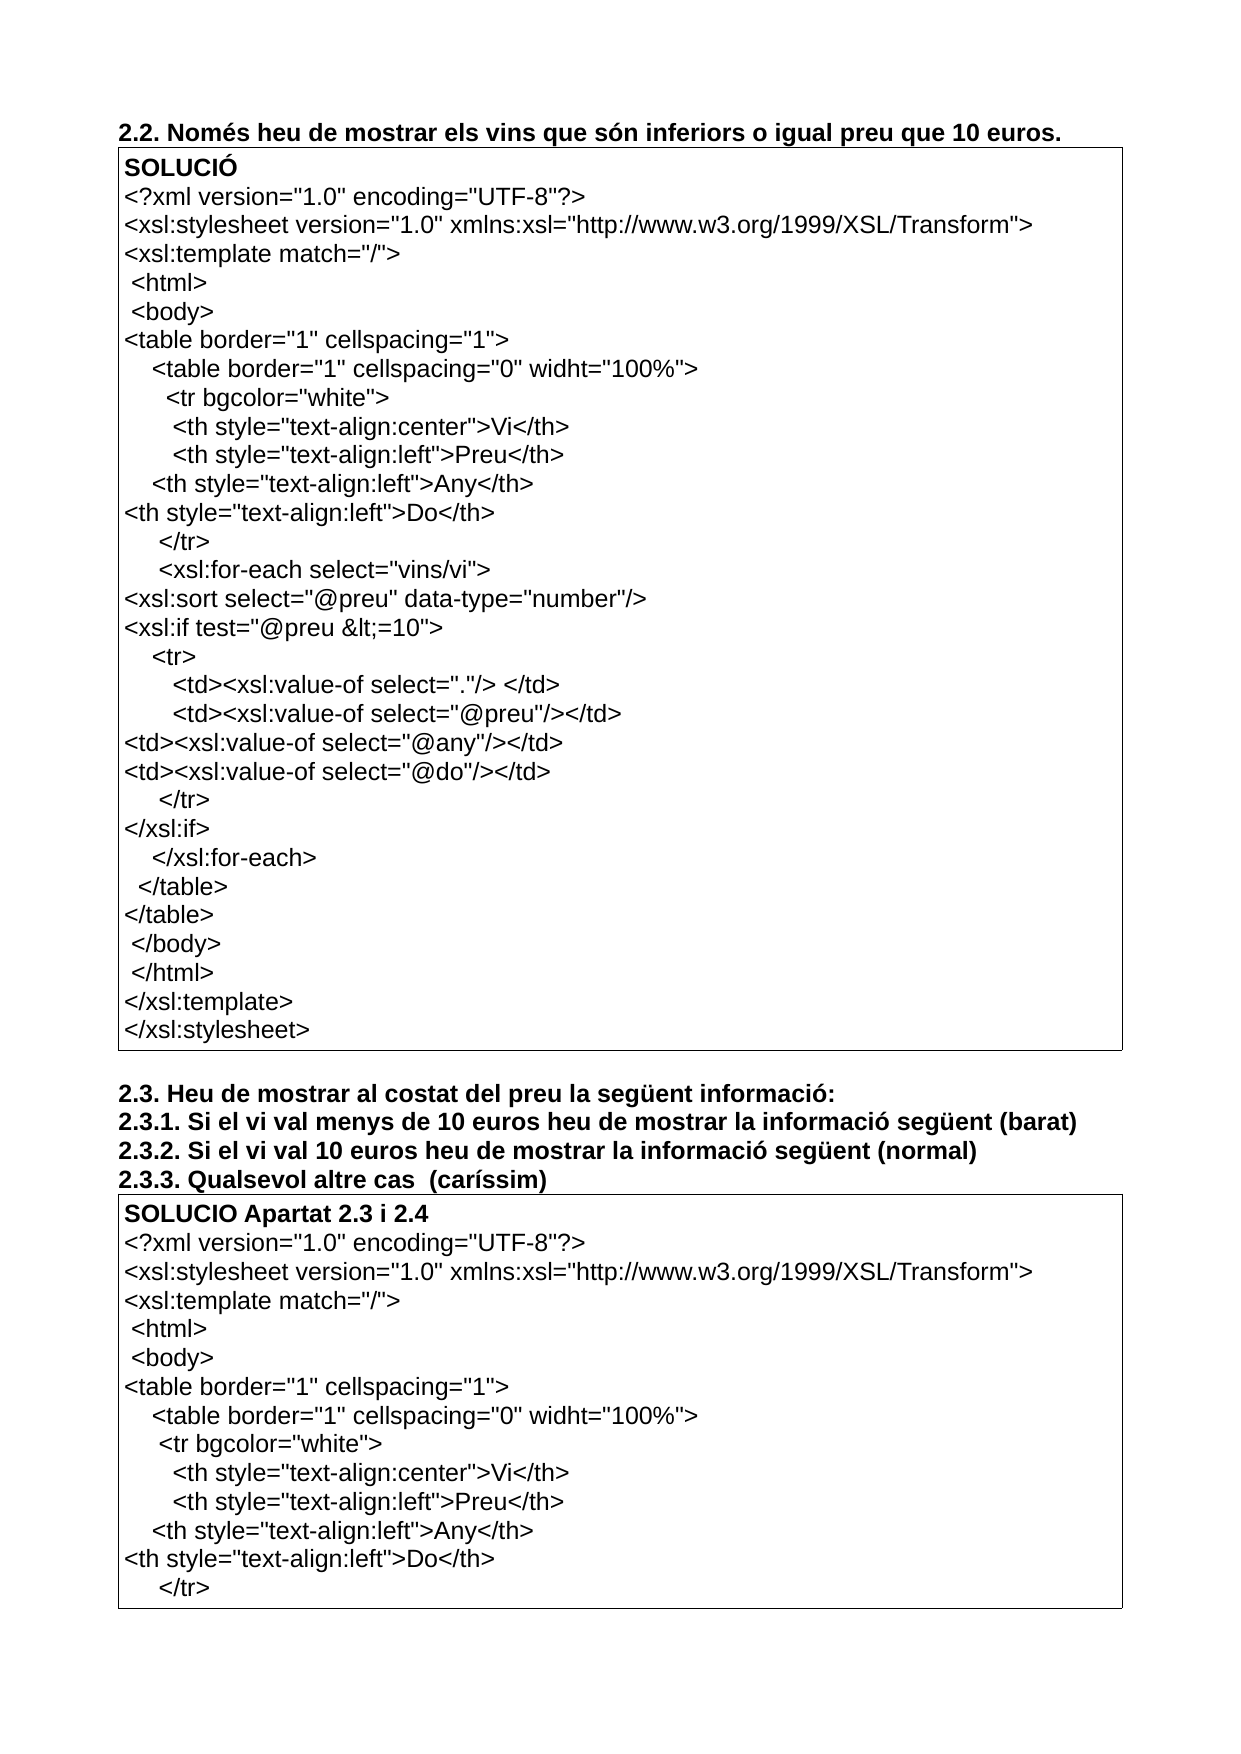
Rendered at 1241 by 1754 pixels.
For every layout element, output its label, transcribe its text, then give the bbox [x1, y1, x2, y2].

text 2.3. Heu de mostrar al costat del preu la següent informació: [118, 1078, 1122, 1107]
table_header SOLUCIO Apartat 2.3 i 2.4 <?xml version="1.0" encoding="UTF-8"?> <xsl:stylesheet version="1.0" xmlns:xsl="http://www.w3.org/1999/XSL/Transform"> <xsl:template match="/"> <html> <body> <table border="1" cellspacing="1"> <table border="1" cellspacing="0" widht="100%"> <tr bgcolor="white"> <th style="text-align:center">Vi</th> <th style="text-align:left">Preu</th> <th style="text-align:left">Any</th> <th style="text-align:left">Do</th> </tr> [119, 1195, 1122, 1608]
text 2.2. Només heu de mostrar els vins que són inferiors o igual preu que 10 euros. [118, 118, 1122, 147]
text 2.3.2. Si el vi val 10 euros heu de mostrar la informació següent (normal) [118, 1136, 1122, 1165]
text 2.3.1. Si el vi val menys de 10 euros heu de mostrar la informació següent (barat) [118, 1107, 1122, 1136]
text 2.3.3. Qualsevol altre cas (caríssim) [118, 1165, 1122, 1193]
table_header SOLUCIÓ <?xml version="1.0" encoding="UTF-8"?> <xsl:stylesheet version="1.0" xmlns:xsl="http://www.w3.org/1999/XSL/Transform"> <xsl:template match="/"> <html> <body> <table border="1" cellspacing="1"> <table border="1" cellspacing="0" widht="100%"> <tr bgcolor="white"> <th style="text-align:center">Vi</th> <th style="text-align:left">Preu</th> <th style="text-align:left">Any</th> <th style="text-align:left">Do</th> </tr> <xsl:for-each select="vins/vi"> <xsl:sort select="@preu" data-type="number"/> <xsl:if test="@preu &lt;=10"> <tr> <td><xsl:value-of select="."/> </td> <td><xsl:value-of select="@preu"/></td> <td><xsl:value-of select="@any"/></td> <td><xsl:value-of select="@do"/></td> </tr> </xsl:if> </xsl:for-each> </table> </table> </body> </html> </xsl:template> </xsl:stylesheet> [119, 148, 1122, 1050]
